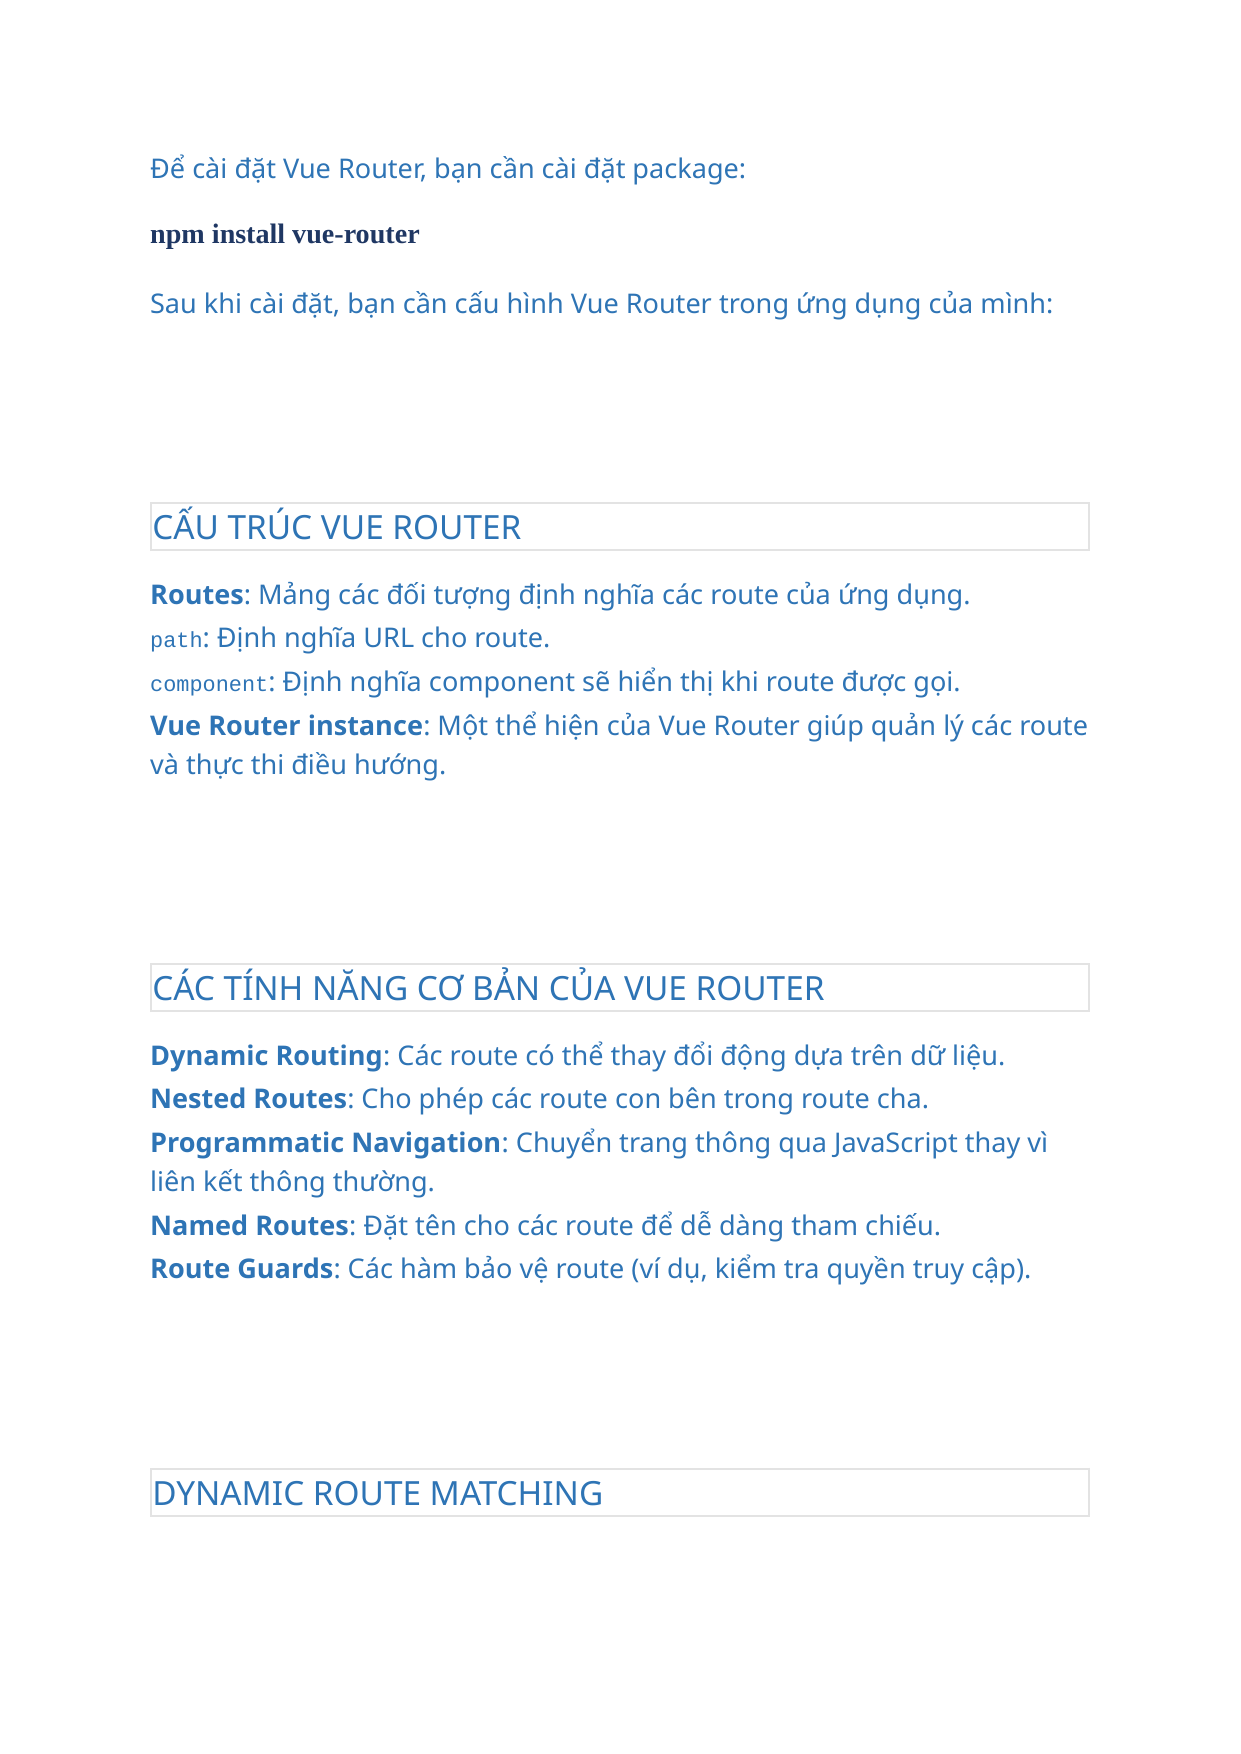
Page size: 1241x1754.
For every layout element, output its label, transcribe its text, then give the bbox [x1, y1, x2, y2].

subtitle Dynamic Routing: Các route có thể thay đổi động dựa trên dữ liệu. [150, 1036, 1090, 1073]
subtitle Routes: Mảng các đối tượng định nghĩa các route của ứng dụng. [150, 575, 1090, 612]
subtitle Sau khi cài đặt, bạn cần cấu hình Vue Router trong ứng dụng của mình: [150, 284, 1090, 321]
subtitle Vue Router instance: Một thể hiện của Vue Router giúp quản lý các route và thực thi điều hướng. [150, 706, 1090, 782]
text CẤU TRÚC VUE ROUTER [152, 504, 1088, 549]
subtitle Named Routes: Đặt tên cho các route để dễ dàng tham chiếu. [150, 1206, 1090, 1243]
subtitle Route Guards: Các hàm bảo vệ route (ví dụ, kiểm tra quyền truy cập). [150, 1250, 1090, 1287]
subtitle Programmatic Navigation: Chuyển trang thông qua JavaScript thay vì liên kết thông thường. [150, 1123, 1090, 1200]
subtitle component: Định nghĩa component sẽ hiển thị khi route được gọi. [150, 662, 1090, 699]
subtitle npm install vue-router [150, 217, 1090, 250]
subtitle path: Định nghĩa URL cho route. [150, 619, 1090, 656]
text CÁC TÍNH NĂNG CƠ BẢN CỦA VUE ROUTER [152, 965, 1088, 1010]
text DYNAMIC ROUTE MATCHING [152, 1470, 1088, 1515]
subtitle Để cài đặt Vue Router, bạn cần cài đặt package: [150, 150, 1090, 187]
subtitle Nested Routes: Cho phép các route con bên trong route cha. [150, 1080, 1090, 1117]
